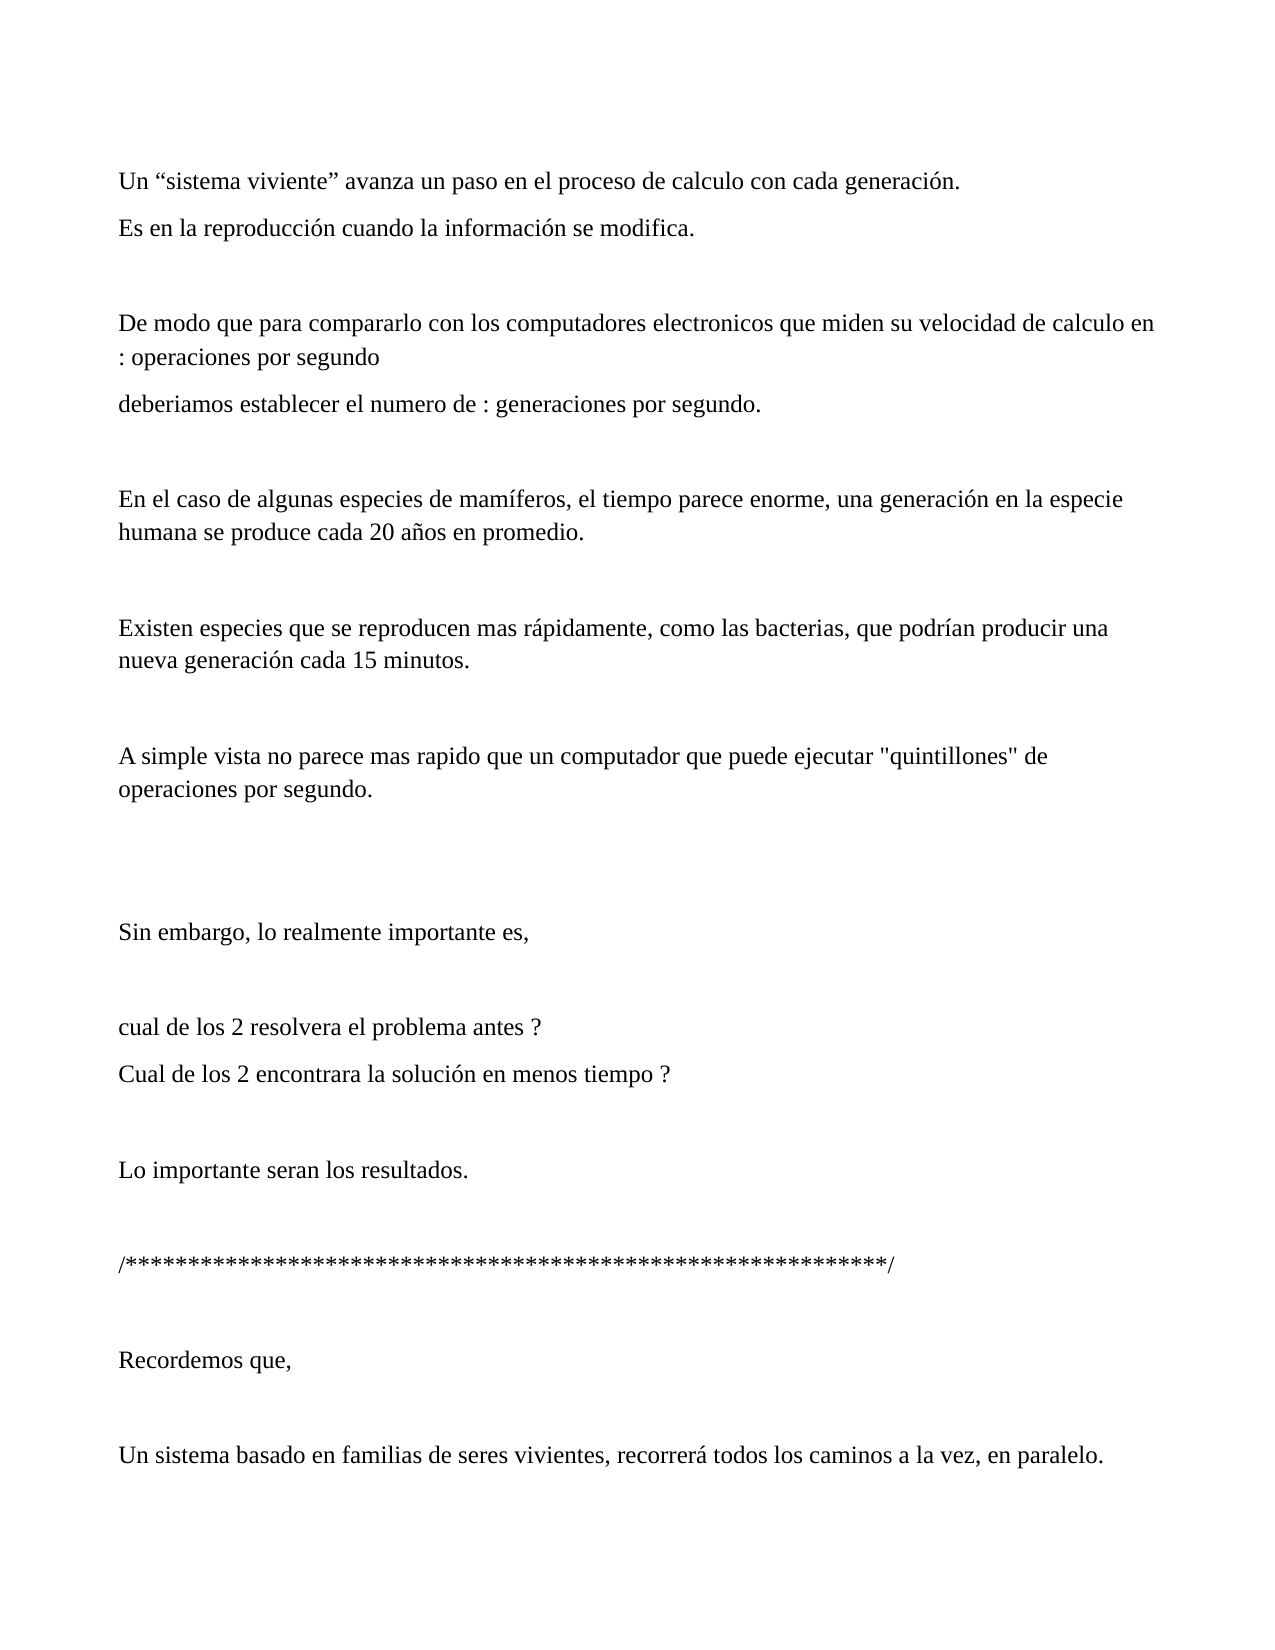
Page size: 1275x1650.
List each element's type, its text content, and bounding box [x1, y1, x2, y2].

text Un sistema basado en familias de seres vivientes, recorrerá todos los caminos a la vez, en paralelo. [118, 1440, 1157, 1469]
text De modo que para compararlo con los computadores electronicos que miden su velocidad de calculo en : operaciones por segundo [118, 308, 1157, 370]
text A simple vista no parece mas rapido que un computador que puede ejecutar "quintillones" de operaciones por segundo. [118, 741, 1157, 803]
text Un “sistema viviente” avanza un paso en el proceso de calculo con cada generación. [118, 166, 1157, 194]
text Cual de los 2 encontrara la solución en menos tiempo ? [118, 1059, 1157, 1088]
text Lo importante seran los resultados. [118, 1155, 1157, 1183]
text Sin embargo, lo realmente importante es, [118, 917, 1157, 945]
text deberiamos establecer el numero de : generaciones por segundo. [118, 389, 1157, 418]
text Es en la reproducción cuando la información se modifica. [118, 213, 1157, 242]
text /*************************************************************/ [118, 1250, 1157, 1279]
text Recordemos que, [118, 1345, 1157, 1374]
text En el caso de algunas especies de mamíferos, el tiempo parece enorme, una generación en la especie humana se produce cada 20 años en promedio. [118, 484, 1157, 546]
text cual de los 2 resolvera el problema antes ? [118, 1012, 1157, 1041]
text Existen especies que se reproducen mas rápidamente, como las bacterias, que podrían producir una nueva generación cada 15 minutos. [118, 613, 1157, 674]
